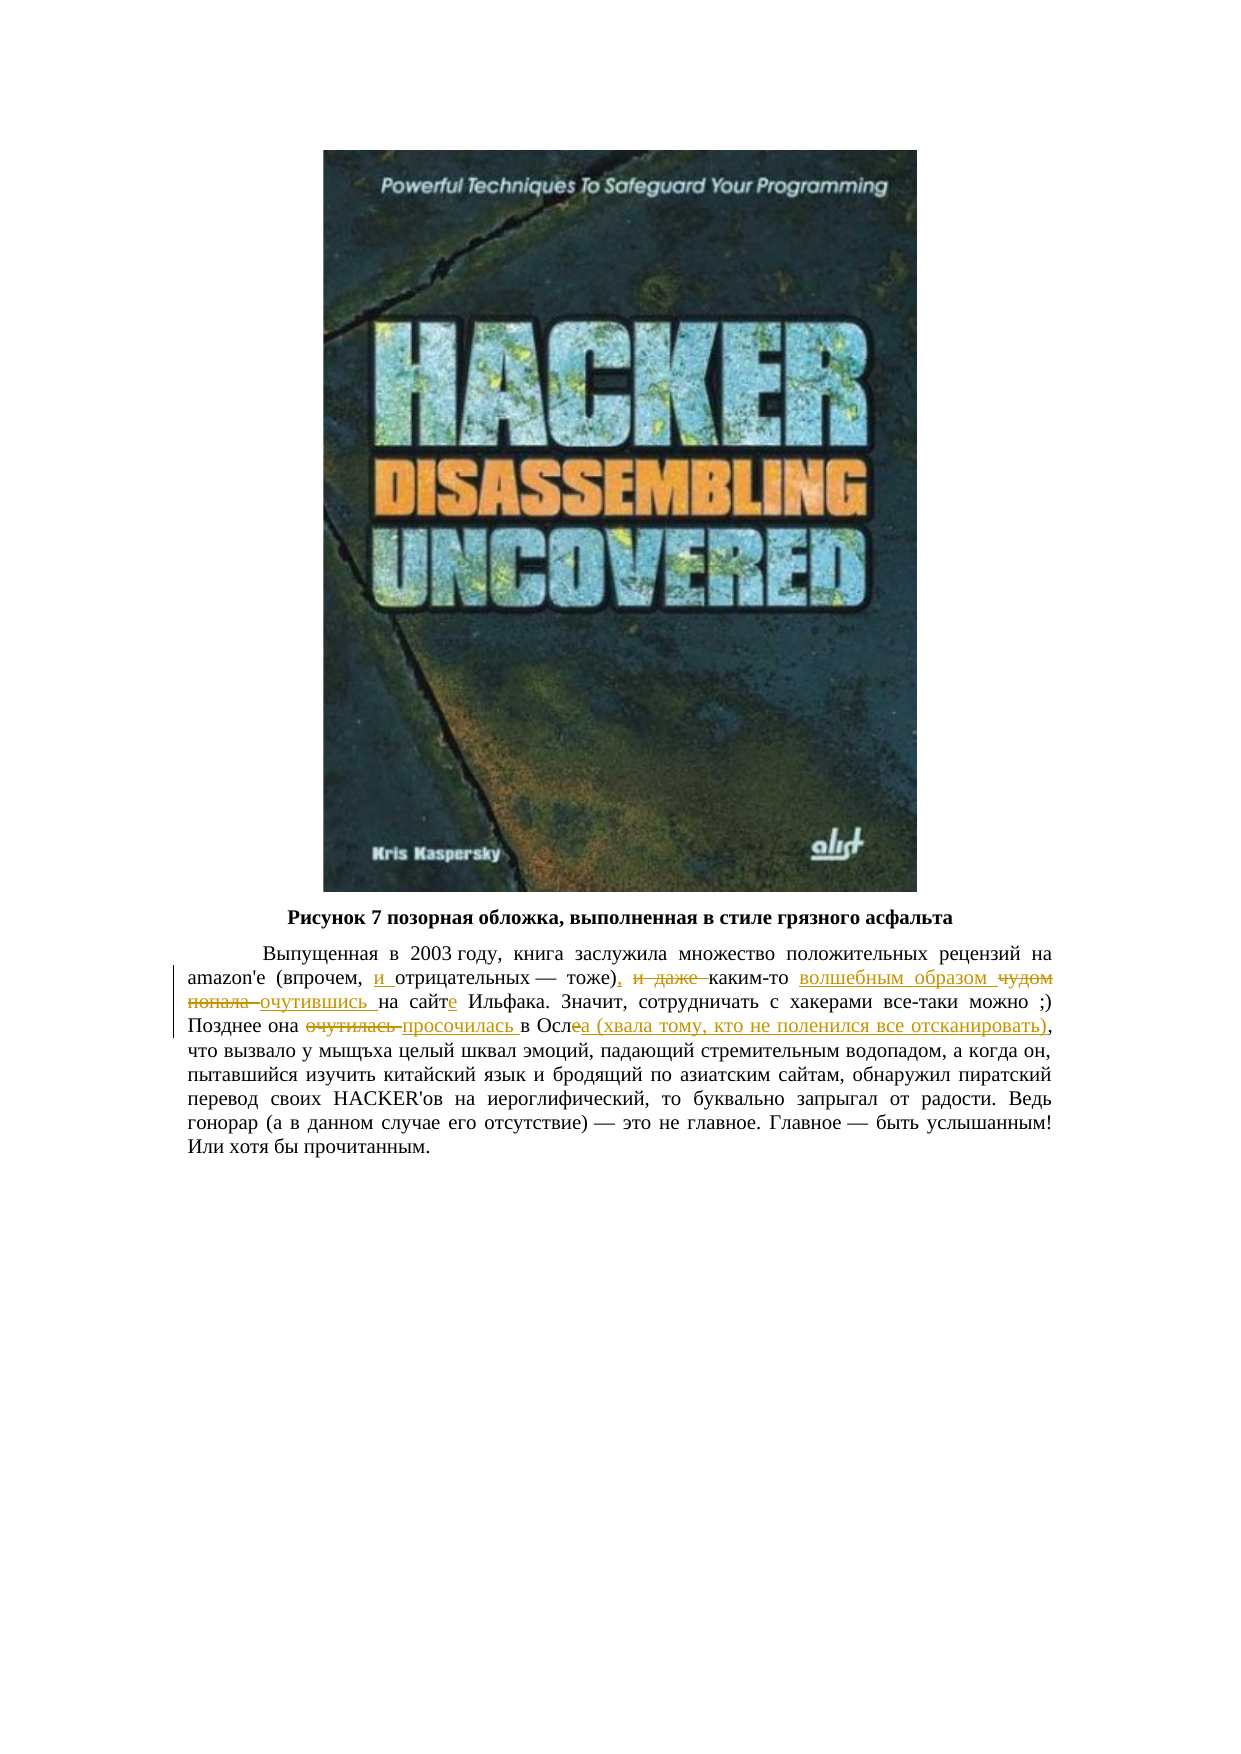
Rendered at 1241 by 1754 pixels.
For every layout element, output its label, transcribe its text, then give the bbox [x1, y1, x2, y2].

text Выпущенная в 2003 году, книга заслужила множество положительных рецензий на amazon'e (впрочем, и отрицательных — тоже), каким-то волшебным образом очутившись на сайте Ильфака. Значит, сотрудничать с хакерами все-таки можно ;) Позднее она просочилась в Осла (хвала тому, кто не поленился все отсканировать), что вызвало у мыщъха целый шквал эмоций, падающий стремительным водопадом, а когда он, пытавшийся изучить китайский язык и бродящий по азиатским сайтам, обнаружил пиратский перевод своих HACKER'ов на иероглифический, то буквально запрыгал от радости. Ведь гонорар (а в данном случае его отсутствие) — это не главное. Главное — быть услышанным! Или хотя бы прочитанным. [187, 941, 1053, 1158]
text Рисунок 7 позорная обложка, выполненная в стиле грязного асфальта [187, 905, 1053, 929]
picture [323, 150, 917, 892]
